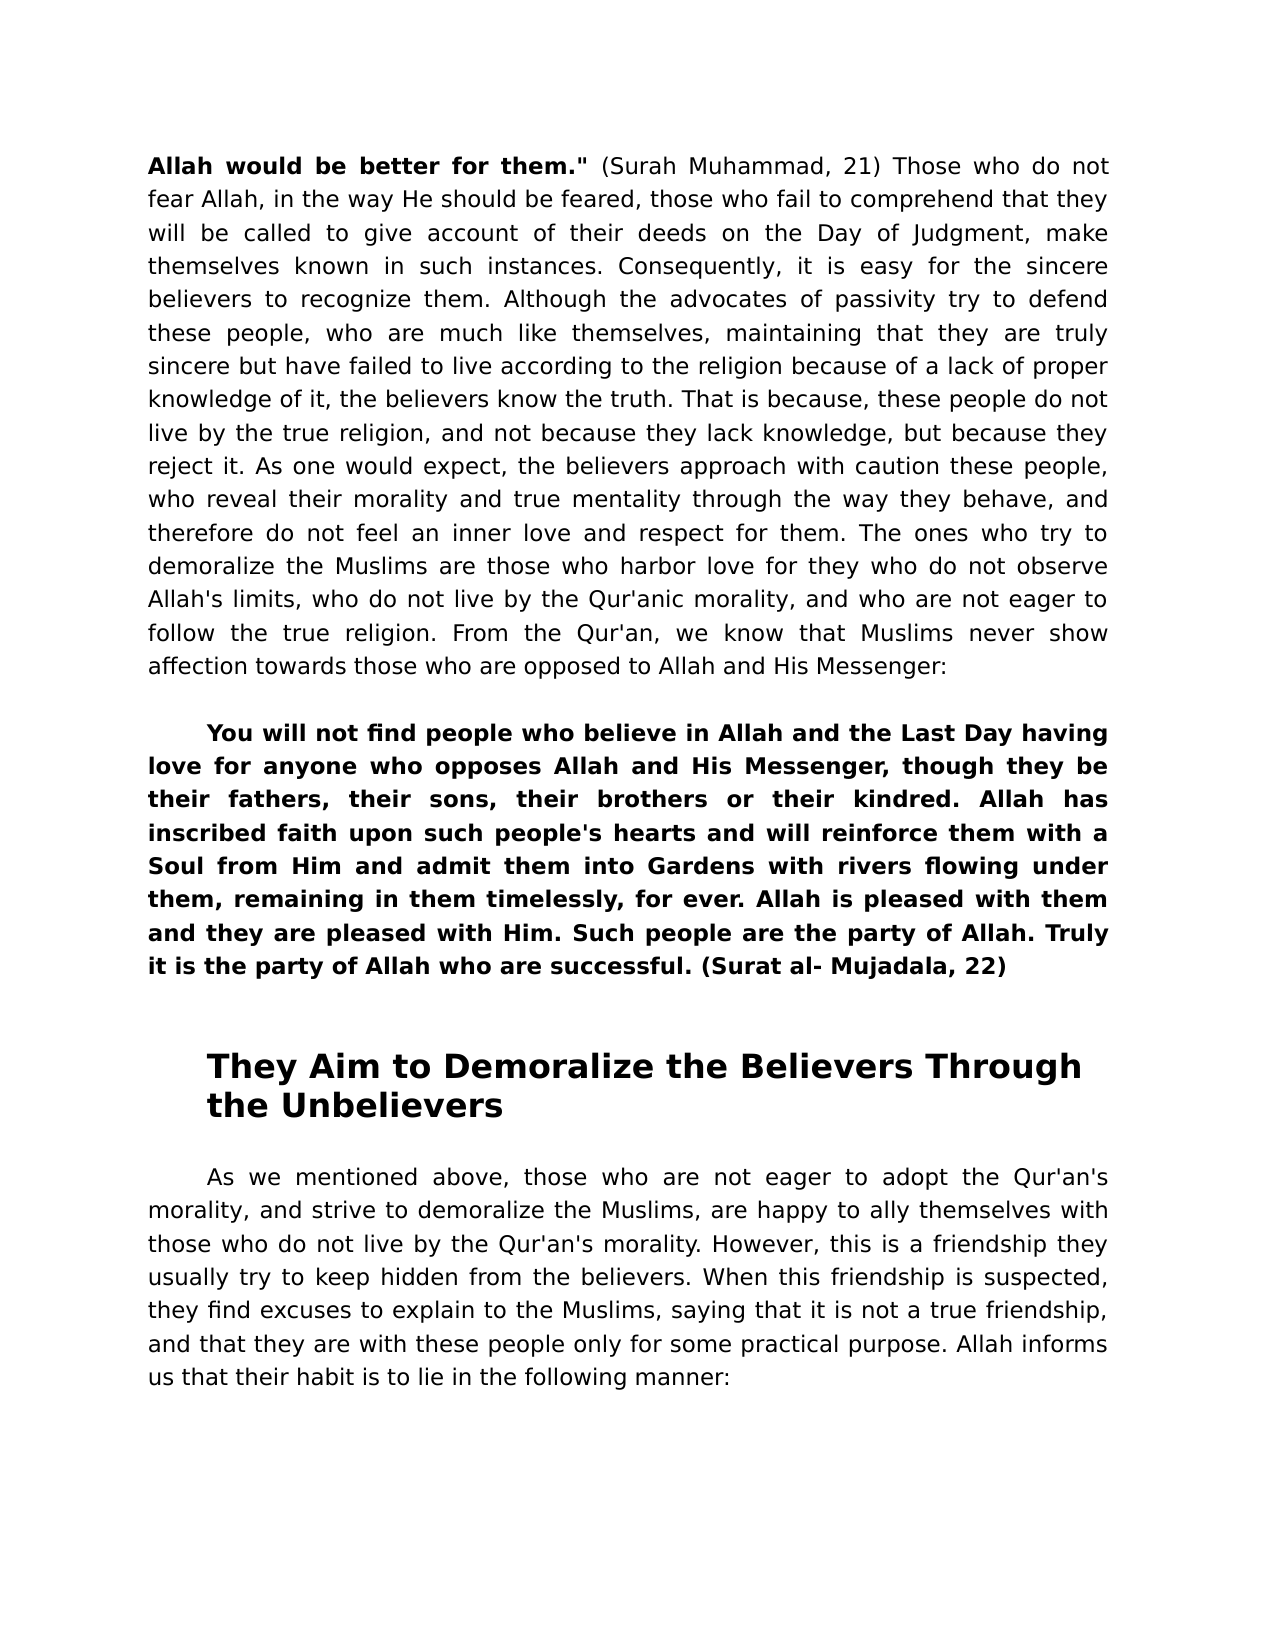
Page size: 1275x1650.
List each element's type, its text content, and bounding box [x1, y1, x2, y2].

text You will not find people who believe in Allah and the Last Day having love for anyone who opposes Allah and His Messenger, though they be their fathers, their sons, their brothers or their kindred. Allah has inscribed faith upon such people's hearts and will reinforce them with a Soul from Him and admit them into Gardens with rivers flowing under them, remaining in them timelessly, for ever. Allah is pleased with them and they are pleased with Him. Such people are the party of Allah. Truly it is the party of Allah who are successful. (Surat al- Mujadala, 22) [148, 714, 1110, 981]
text Allah would be better for them." (Surah Muhammad, 21) Those who do not fear Allah, in the way He should be feared, those who fail to comprehend that they will be called to give account of their deeds on the Day of Judgment, make themselves known in such instances. Consequently, it is easy for the sincere believers to recognize them. Although the advocates of passivity try to defend these people, who are much like themselves, maintaining that they are truly sincere but have failed to live according to the religion because of a lack of proper knowledge of it, the believers know the truth. That is because, these people do not live by the true religion, and not because they lack knowledge, but because they reject it. As one would expect, the believers approach with caution these people, who reveal their morality and true mentality through the way they behave, and therefore do not feel an inner love and respect for them. The ones who try to demoralize the Muslims are those who harbor love for they who do not observe Allah's limits, who do not live by the Qur'anic morality, and who are not eager to follow the true religion. From the Qur'an, we know that Muslims never show affection towards those who are opposed to Allah and His Messenger: [148, 148, 1110, 681]
text As we mentioned above, those who are not eager to adopt the Qur'an's morality, and strive to demoralize the Muslims, are happy to ally themselves with those who do not live by the Qur'an's morality. However, this is a friendship they usually try to keep hidden from the believers. When this friendship is suspected, they find excuses to explain to the Muslims, saying that it is not a true friendship, and that they are with these people only for some practical purpose. Allah informs us that their habit is to lie in the following manner: [148, 1159, 1110, 1392]
text the Unbelievers [148, 1086, 1110, 1125]
text They Aim to Demoralize the Believers Through [148, 1048, 1110, 1086]
